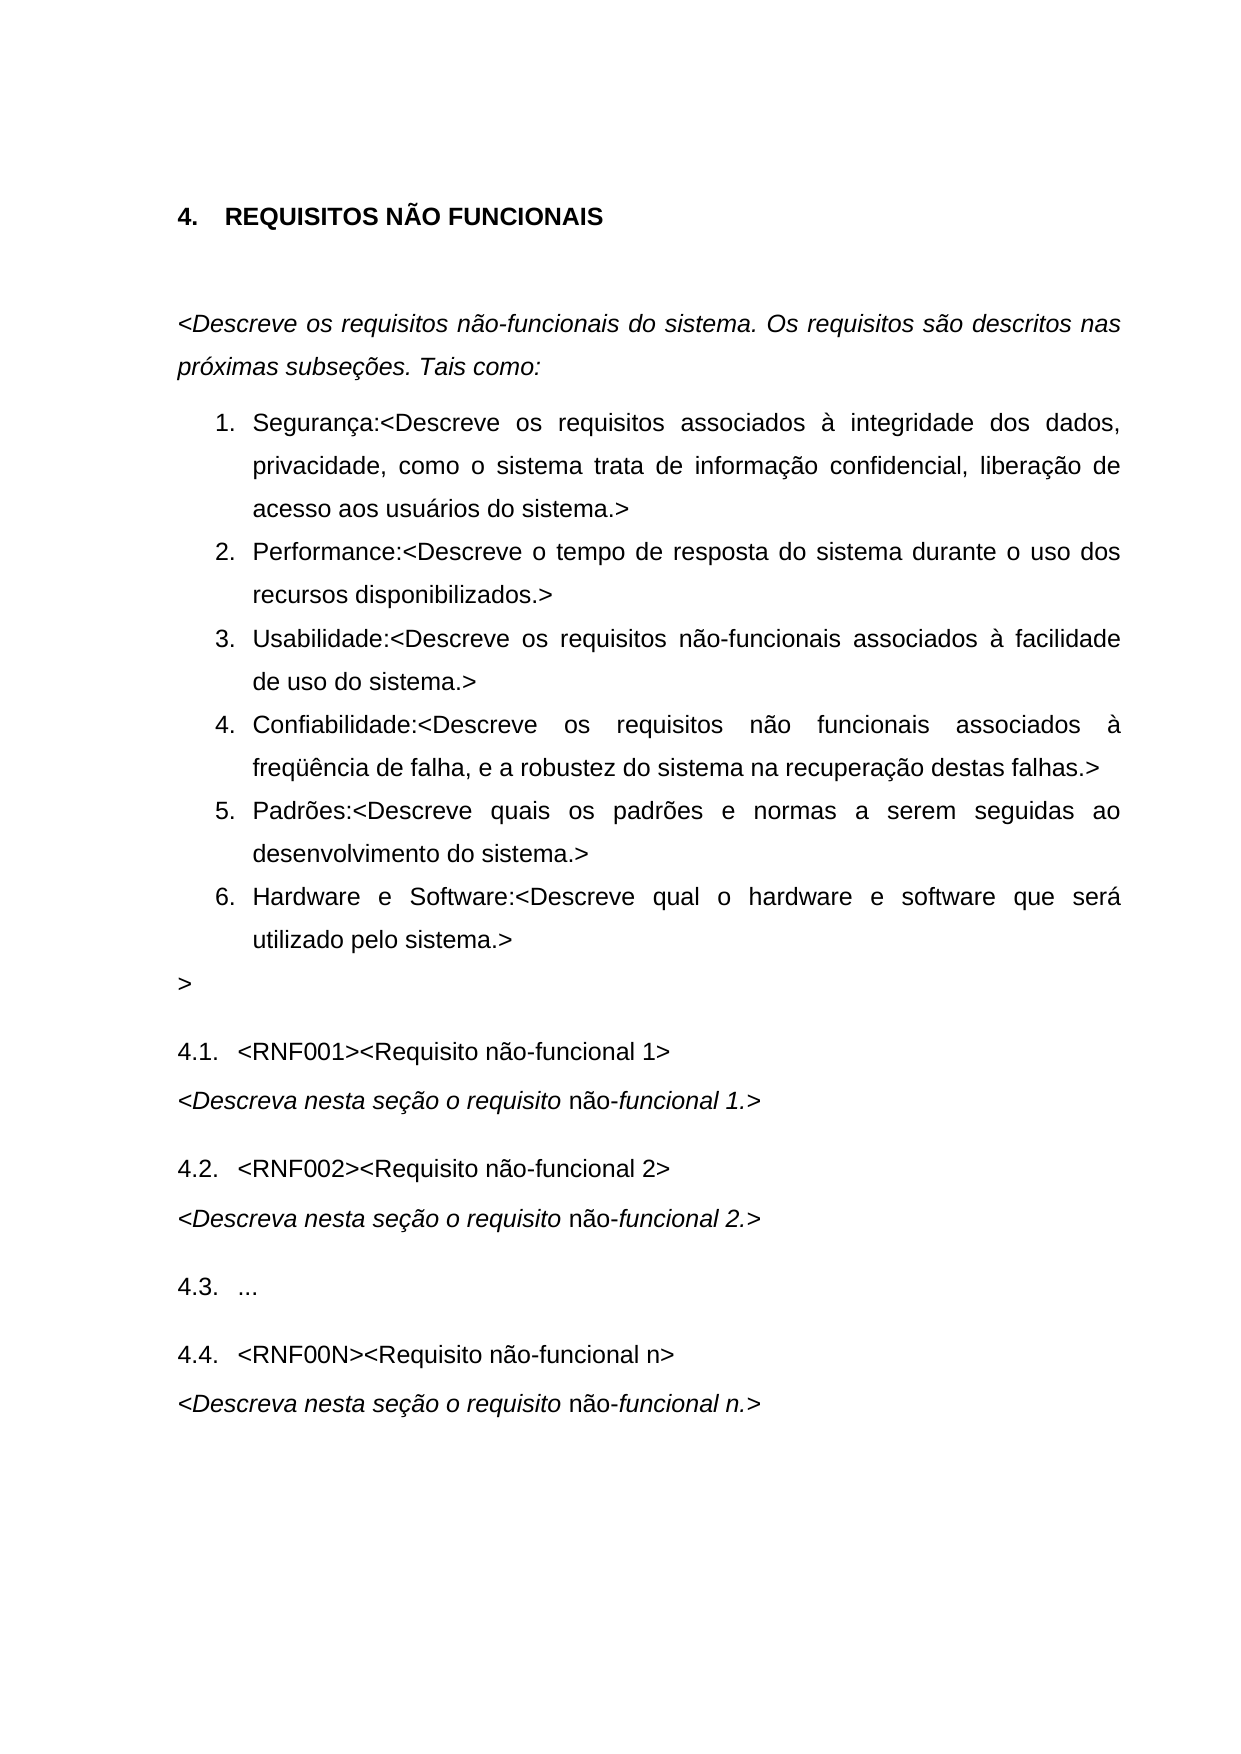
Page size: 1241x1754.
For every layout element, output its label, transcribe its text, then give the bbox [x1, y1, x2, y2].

list Confiabilidade:<Descreve os requisitos não funcionais associados à freqüência de falha, e a robustez do sistema na recuperação destas falhas.> [215, 710, 1122, 782]
subtitle ... [177, 1272, 1122, 1301]
text <Descreve os requisitos não-funcionais do sistema. Os requisitos são descritos nas próximas subseções. Tais como: [177, 309, 1122, 381]
list Usabilidade:<Descreve os requisitos não-funcionais associados à facilidade de uso do sistema.> [215, 624, 1122, 696]
list Hardware e Software:<Descreve qual o hardware e software que será utilizado pelo sistema.> [215, 882, 1122, 954]
subtitle <RNF001><Requisito não-funcional 1> [177, 1037, 1122, 1066]
list Performance:<Descreve o tempo de resposta do sistema durante o uso dos recursos disponibilizados.> [215, 537, 1122, 609]
list Padrões:<Descreve quais os padrões e normas a serem seguidas ao desenvolvimento do sistema.> [215, 796, 1122, 868]
text > [177, 969, 1122, 997]
text <Descreva nesta seção o requisito não-funcional n.> [177, 1389, 1122, 1418]
subtitle <RNF00N><Requisito não-funcional n> [177, 1340, 1122, 1369]
subtitle REQUISITOS NÃO FUNCIONAIS [177, 202, 1122, 233]
text <Descreva nesta seção o requisito não-funcional 2.> [177, 1204, 1122, 1232]
list Segurança:<Descreve os requisitos associados à integridade dos dados, privacidade, como o sistema trata de informação confidencial, liberação de acesso aos usuários do sistema.> [215, 408, 1122, 523]
text <Descreva nesta seção o requisito não-funcional 1.> [177, 1086, 1122, 1115]
subtitle <RNF002><Requisito não-funcional 2> [177, 1154, 1122, 1183]
